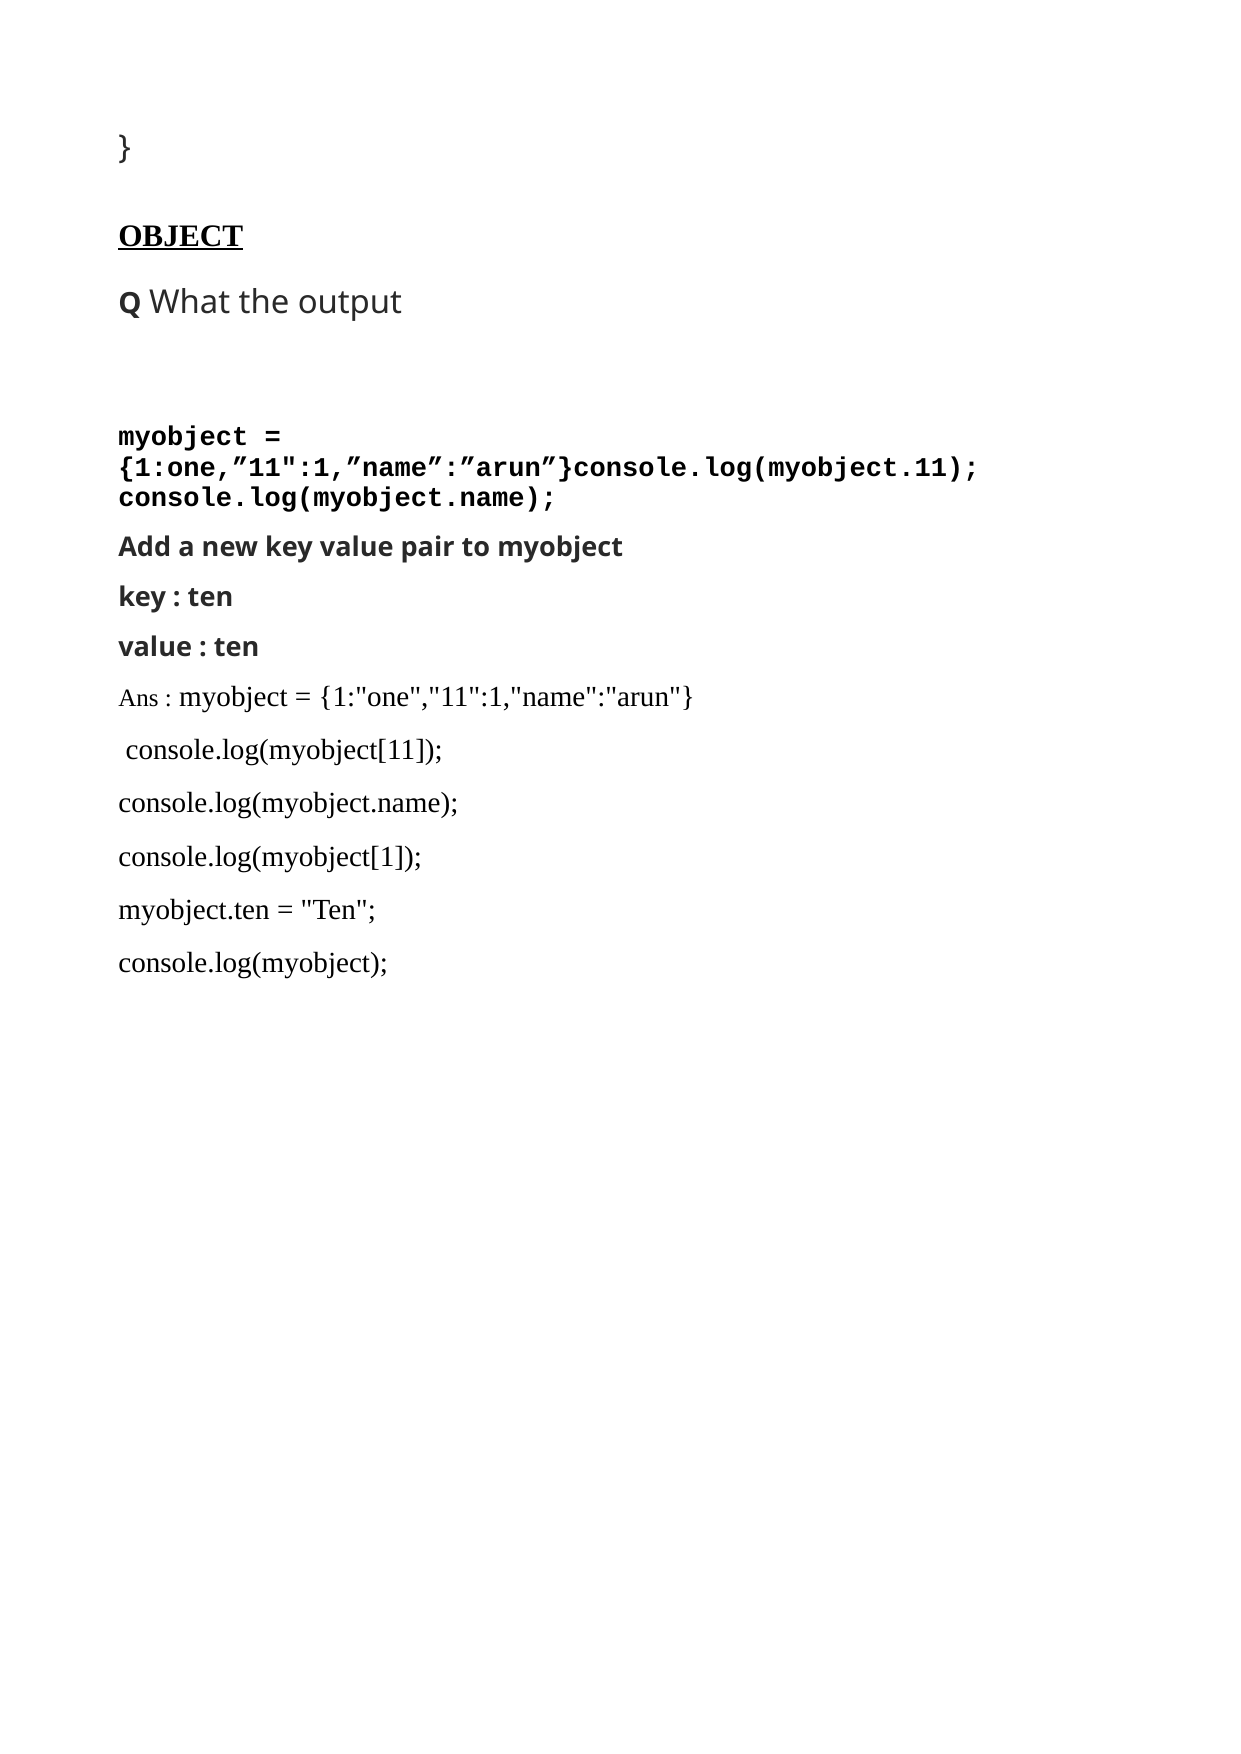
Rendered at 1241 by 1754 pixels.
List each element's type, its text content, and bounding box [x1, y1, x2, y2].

text Q What the output [118, 273, 1122, 323]
text console.log(myobject[11]); [118, 732, 1122, 766]
text Add a new key value pair to myobject key : ten value : ten [118, 515, 1122, 665]
text console.log(myobject[1]); [118, 839, 1122, 872]
text console.log(myobject); [118, 945, 1122, 1012]
text myobject = {1:one,”11":1,”name”:”arun”}console.log(myobject.11); [118, 423, 1122, 484]
text OBJECT [118, 183, 1122, 253]
text Ans : myobject = {1:"one","11":1,"name":"arun"} [118, 679, 1122, 713]
text myobject.ten = "Ten"; [118, 892, 1122, 925]
text console.log(myobject.name); [118, 484, 1122, 515]
text console.log(myobject.name); [118, 786, 1122, 819]
text } [118, 118, 1122, 168]
